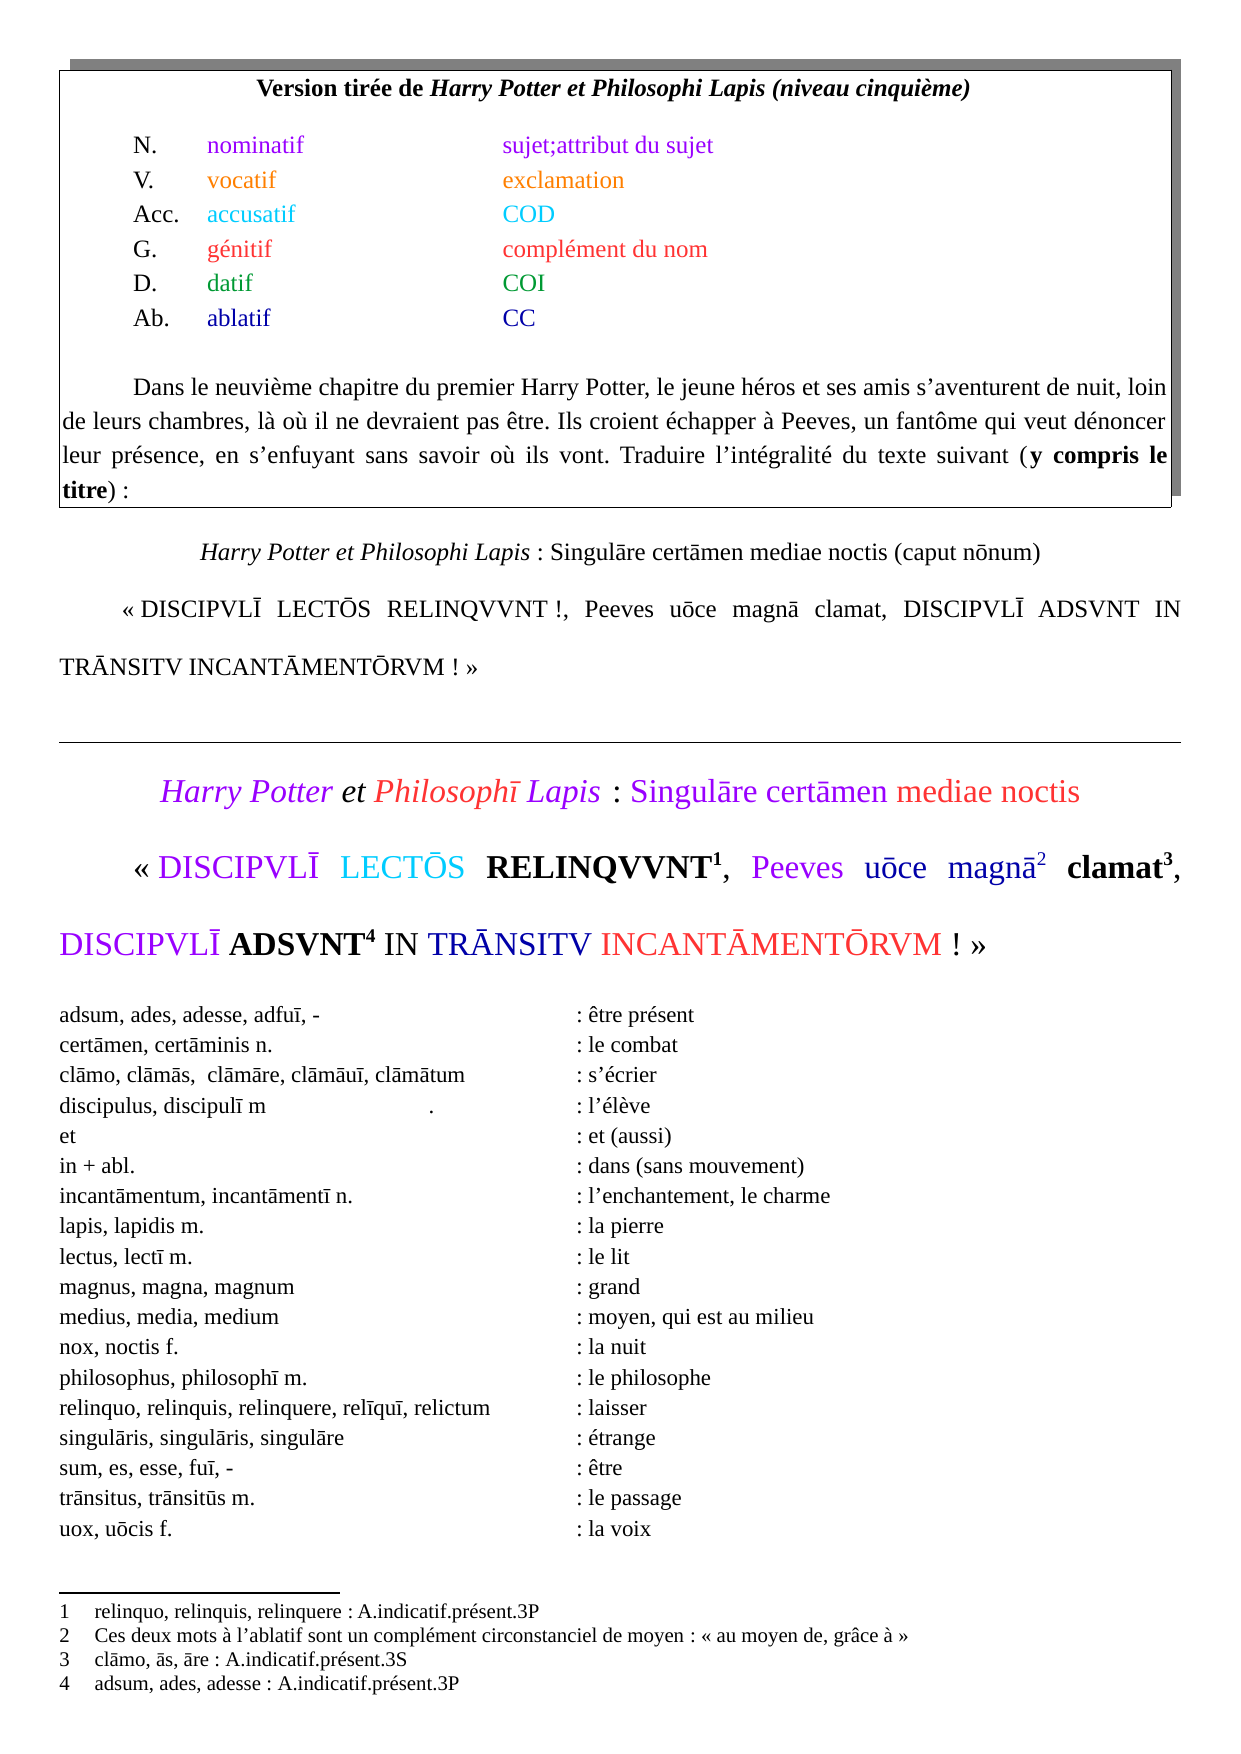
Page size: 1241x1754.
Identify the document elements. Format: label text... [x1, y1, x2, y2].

text discipulus, discipulī m . : l’élève [59, 1092, 1181, 1118]
text Acc. accusatif COD [60, 196, 1171, 228]
text clāmo, ās, āre : A.indicatif.présent.3S [59, 1647, 1181, 1671]
text et : et (aussi) [59, 1122, 1181, 1148]
text lapis, lapidis m. : la pierre [59, 1212, 1181, 1239]
text « DISCIPVLī LECTōS RELINQVVNT, Peeves uōce magnā clamat, DISCIPVLī ADSVNT IN TRāNSITV INCANTāMENTōRVM ! » [59, 848, 1181, 963]
text clāmo, clāmās, clāmāre, clāmāuī, clāmātum : s’écrier [59, 1061, 1181, 1088]
text Dans le neuvième chapitre du premier Harry Potter, le jeune héros et ses amis s’aventurent de nuit, loin de leurs chambres, là où il ne devraient pas être. Ils croient échapper à Peeves, un fantôme qui veut dénoncer leur présence, en s’enfuyant sans savoir où ils vont. Traduire l’intégralité du texte suivant (y compris le titre) : [60, 368, 1171, 507]
text medius, media, medium : moyen, qui est au milieu [59, 1303, 1181, 1329]
text Harry Potter et Philosophi Lapis : Singulāre certāmen mediae noctis (caput nōnum) [59, 537, 1181, 565]
text in + abl. : dans (sans mouvement) [59, 1152, 1181, 1178]
text « DISCIPVLī LECTōS RELINQVVNT !, Peeves uōce magnā clamat, DISCIPVLī ADSVNT IN TRāNSITV INCANTāMENTōRVM ! » [59, 594, 1181, 680]
text incantāmentum, incantāmentī n. : l’enchantement, le charme [59, 1182, 1181, 1209]
text adsum, ades, adesse : A.indicatif.présent.3P [59, 1671, 1181, 1695]
text G. génitif complément du nom [60, 231, 1171, 262]
text adsum, ades, adesse, adfuī, - : être présent [59, 1001, 1181, 1027]
text relinquo, relinquis, relinquere, relīquī, relictum : laisser [59, 1394, 1181, 1420]
text uox, uōcis f. : la voix [59, 1514, 1181, 1541]
text Version tirée de Harry Potter et Philosophi Lapis (niveau cinquième) [60, 71, 1171, 101]
text Ces deux mots à l’ablatif sont un complément circonstanciel de moyen : « au moyen de, grâce à » [59, 1623, 1181, 1647]
text singulāris, singulāris, singulāre : étrange [59, 1424, 1181, 1450]
text magnus, magna, magnum : grand [59, 1273, 1181, 1299]
text relinquo, relinquis, relinquere : A.indicatif.présent.3P [59, 1599, 1181, 1623]
text nox, noctis f. : la nuit [59, 1333, 1181, 1360]
text lectus, lectī m. : le lit [59, 1243, 1181, 1269]
text trānsitus, trānsitūs m. : le passage [59, 1484, 1181, 1511]
text D. datif COI [60, 265, 1171, 297]
text sum, es, esse, fuī, - : être [59, 1454, 1181, 1481]
text philosophus, philosophī m. : le philosophe [59, 1363, 1181, 1390]
text V. vocatif exclamation [60, 162, 1171, 193]
text Ab. ablatif CC [60, 299, 1171, 331]
text N. nominatif sujet;attribut du sujet [60, 127, 1171, 159]
text certāmen, certāminis n. : le combat [59, 1031, 1181, 1058]
text Harry Potter et Philosophī Lapis : Singulāre certāmen mediae noctis [59, 771, 1181, 809]
